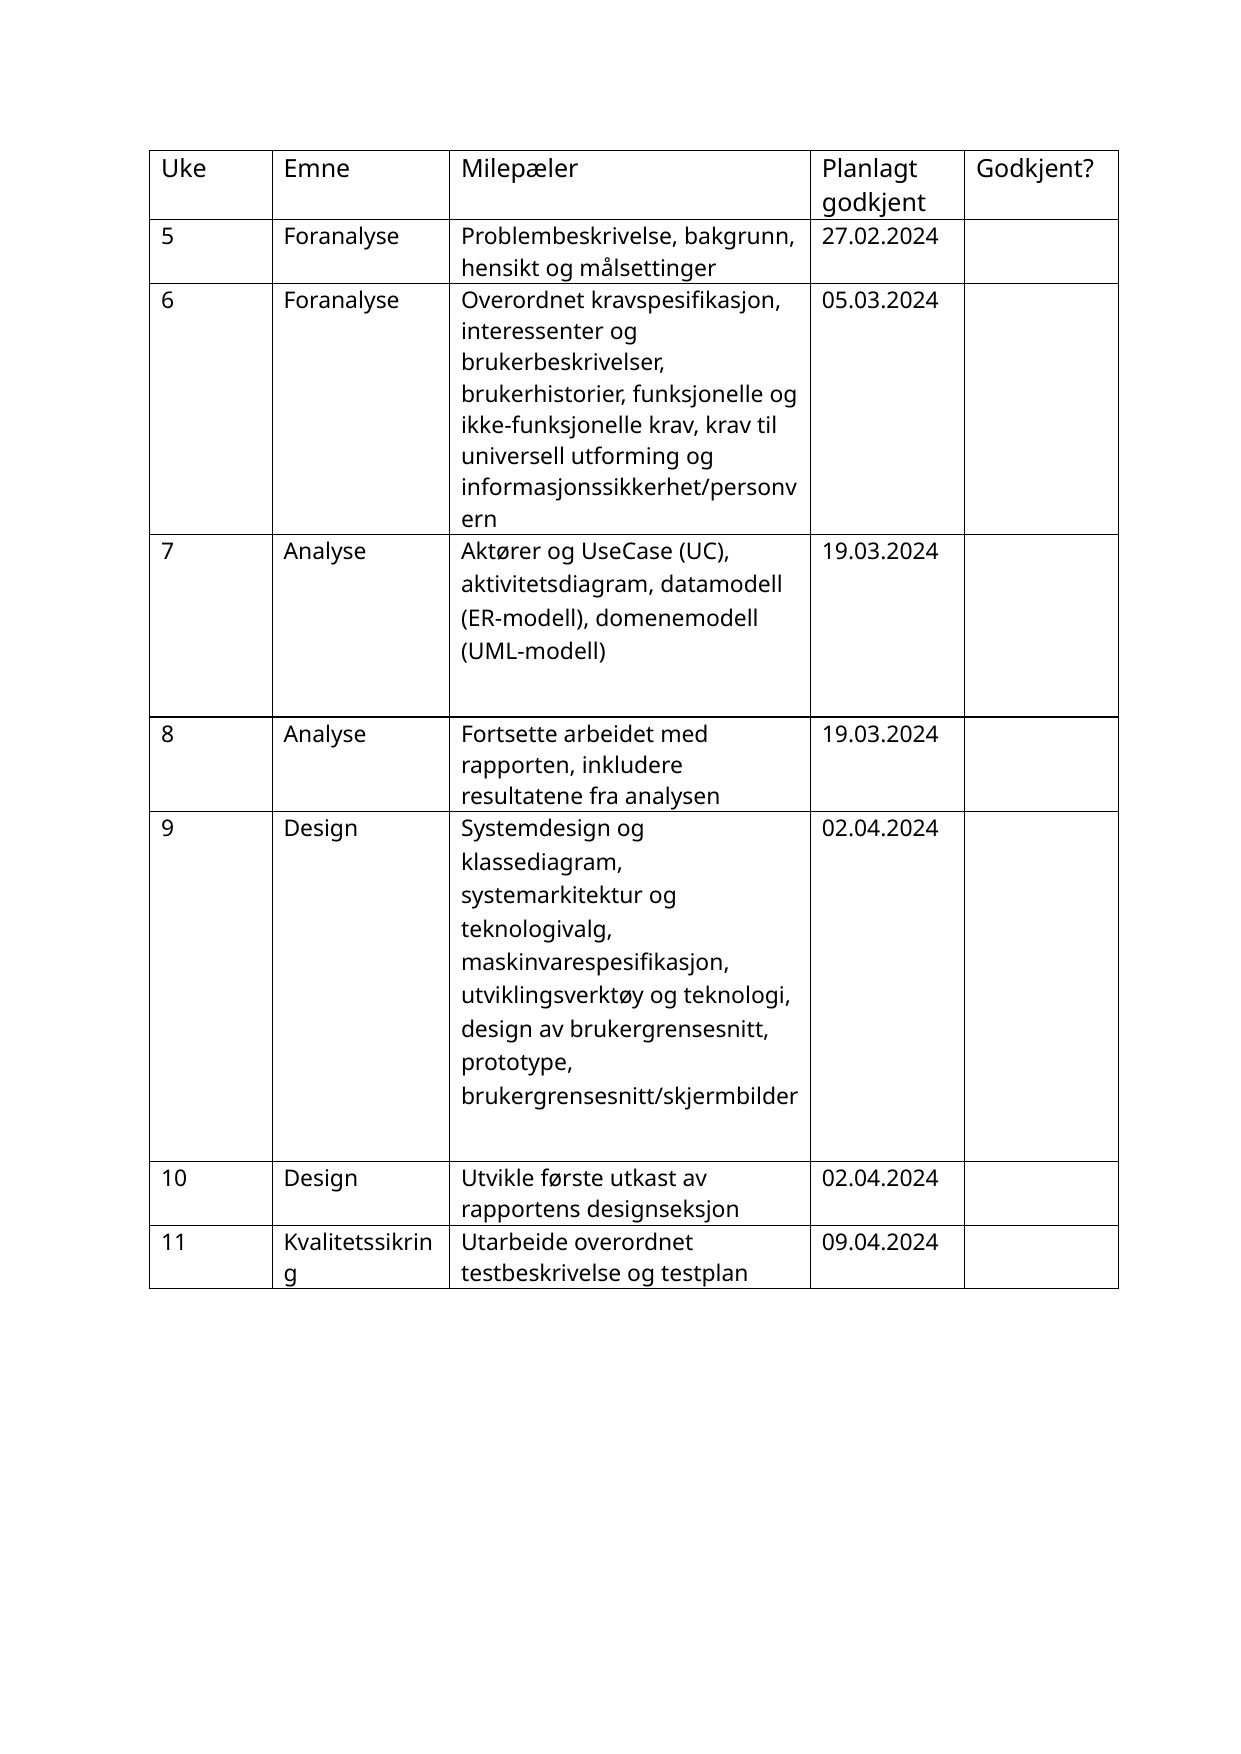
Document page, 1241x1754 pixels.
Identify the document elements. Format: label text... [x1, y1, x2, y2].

table_cell [965, 1226, 1118, 1288]
table_cell Fortsette arbeidet med rapporten, inkludere resultatene fra analysen [450, 718, 810, 811]
table_cell Design [273, 812, 449, 1161]
table_cell 9 [150, 812, 272, 1161]
table_cell 6 [150, 284, 272, 534]
table_cell [965, 1162, 1118, 1225]
table_cell 02.04.2024 [811, 1162, 964, 1225]
table_cell 19.03.2024 [811, 718, 964, 811]
table_cell 10 [150, 1162, 272, 1225]
table_cell 02.04.2024 [811, 812, 964, 1161]
table_cell Utvikle første utkast av rapportens designseksjon [450, 1162, 810, 1225]
table_cell Kvalitetssikring [273, 1226, 449, 1288]
table_cell [965, 812, 1118, 1161]
table_cell [965, 718, 1118, 811]
table_header Emne [273, 151, 449, 219]
table_cell [965, 284, 1118, 534]
table_cell 7 [150, 535, 272, 716]
table_cell Utarbeide overordnet testbeskrivelse og testplan [450, 1226, 810, 1288]
table_cell 09.04.2024 [811, 1226, 964, 1288]
table_cell Design [273, 1162, 449, 1225]
table_cell [965, 220, 1118, 283]
table_cell Foranalyse [273, 220, 449, 283]
table_cell 05.03.2024 [811, 284, 964, 534]
table_header Godkjent? [965, 151, 1118, 219]
table_cell Analyse [273, 535, 449, 716]
table_cell 27.02.2024 [811, 220, 964, 283]
table_cell 11 [150, 1226, 272, 1288]
table_cell Analyse [273, 718, 449, 811]
table_cell [965, 535, 1118, 716]
table_header Uke [150, 151, 272, 219]
table_cell Problembeskrivelse, bakgrunn, hensikt og målsettinger [450, 220, 810, 283]
table_cell Overordnet kravspesifikasjon, interessenter og brukerbeskrivelser, brukerhistorier, funksjonelle og ikke-funksjonelle krav, krav til universell utforming og informasjonssikkerhet/personvern [450, 284, 810, 534]
table_header Milepæler [450, 151, 810, 219]
table_cell 5 [150, 220, 272, 283]
table_cell 8 [150, 718, 272, 811]
table_cell Foranalyse [273, 284, 449, 534]
table_cell 19.03.2024 [811, 535, 964, 716]
table_cell Aktører og UseCase (UC), aktivitetsdiagram, datamodell (ER-modell), domenemodell (UML-modell) [450, 535, 810, 716]
table_header Planlagt godkjent [811, 151, 964, 219]
table_cell Systemdesign og klassediagram, systemarkitektur og teknologivalg, maskinvarespesifikasjon, utviklingsverktøy og teknologi, design av brukergrensesnitt, prototype, brukergrensesnitt/skjermbilder [450, 812, 810, 1161]
